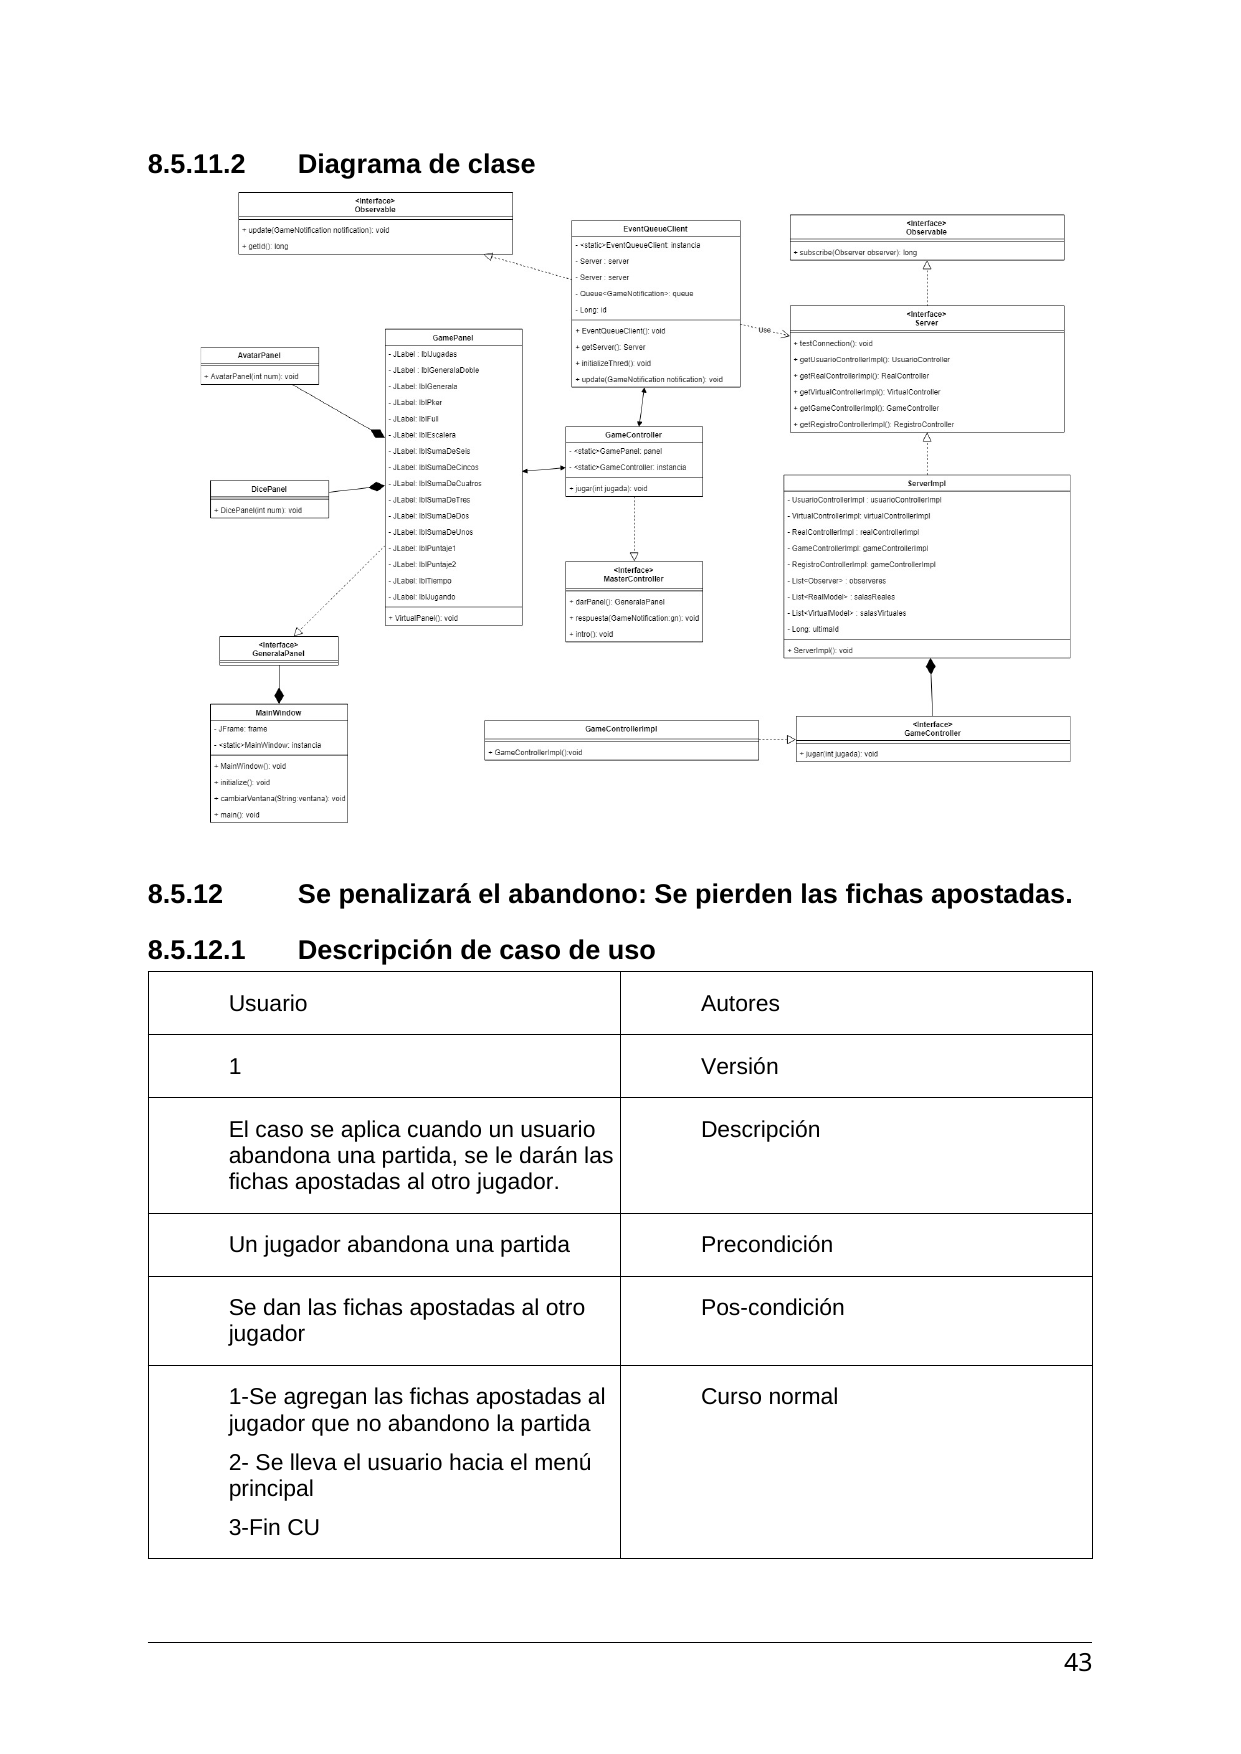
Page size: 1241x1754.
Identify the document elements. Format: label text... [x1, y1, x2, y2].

table_cell Pos-condición [621, 1277, 1092, 1365]
table_cell Descripción [621, 1098, 1092, 1213]
table_cell Versión [621, 1035, 1092, 1097]
subtitle Descripción de caso de uso [148, 934, 1092, 965]
table_cell Un jugador abandona una partida [149, 1214, 620, 1276]
table_cell Se dan las fichas apostadas al otro jugador [149, 1277, 620, 1365]
table_header Usuario [149, 972, 620, 1034]
subtitle Se penalizará el abandono: Se pierden las fichas apostadas. [148, 878, 1092, 909]
table_cell Precondición [621, 1214, 1092, 1276]
table_cell El caso se aplica cuando un usuario abandona una partida, se le darán las fichas apostadas al otro jugador. [149, 1098, 620, 1213]
table_cell 1 [149, 1035, 620, 1097]
subtitle Diagrama de clase [148, 148, 1092, 179]
picture [200, 192, 1071, 824]
table_header Autores [621, 972, 1092, 1034]
table_cell Curso normal [621, 1366, 1092, 1558]
table_cell 1-Se agregan las fichas apostadas al jugador que no abandono la partida 2- Se lleva el usuario hacia el menú principal 3-Fin CU [149, 1366, 620, 1558]
